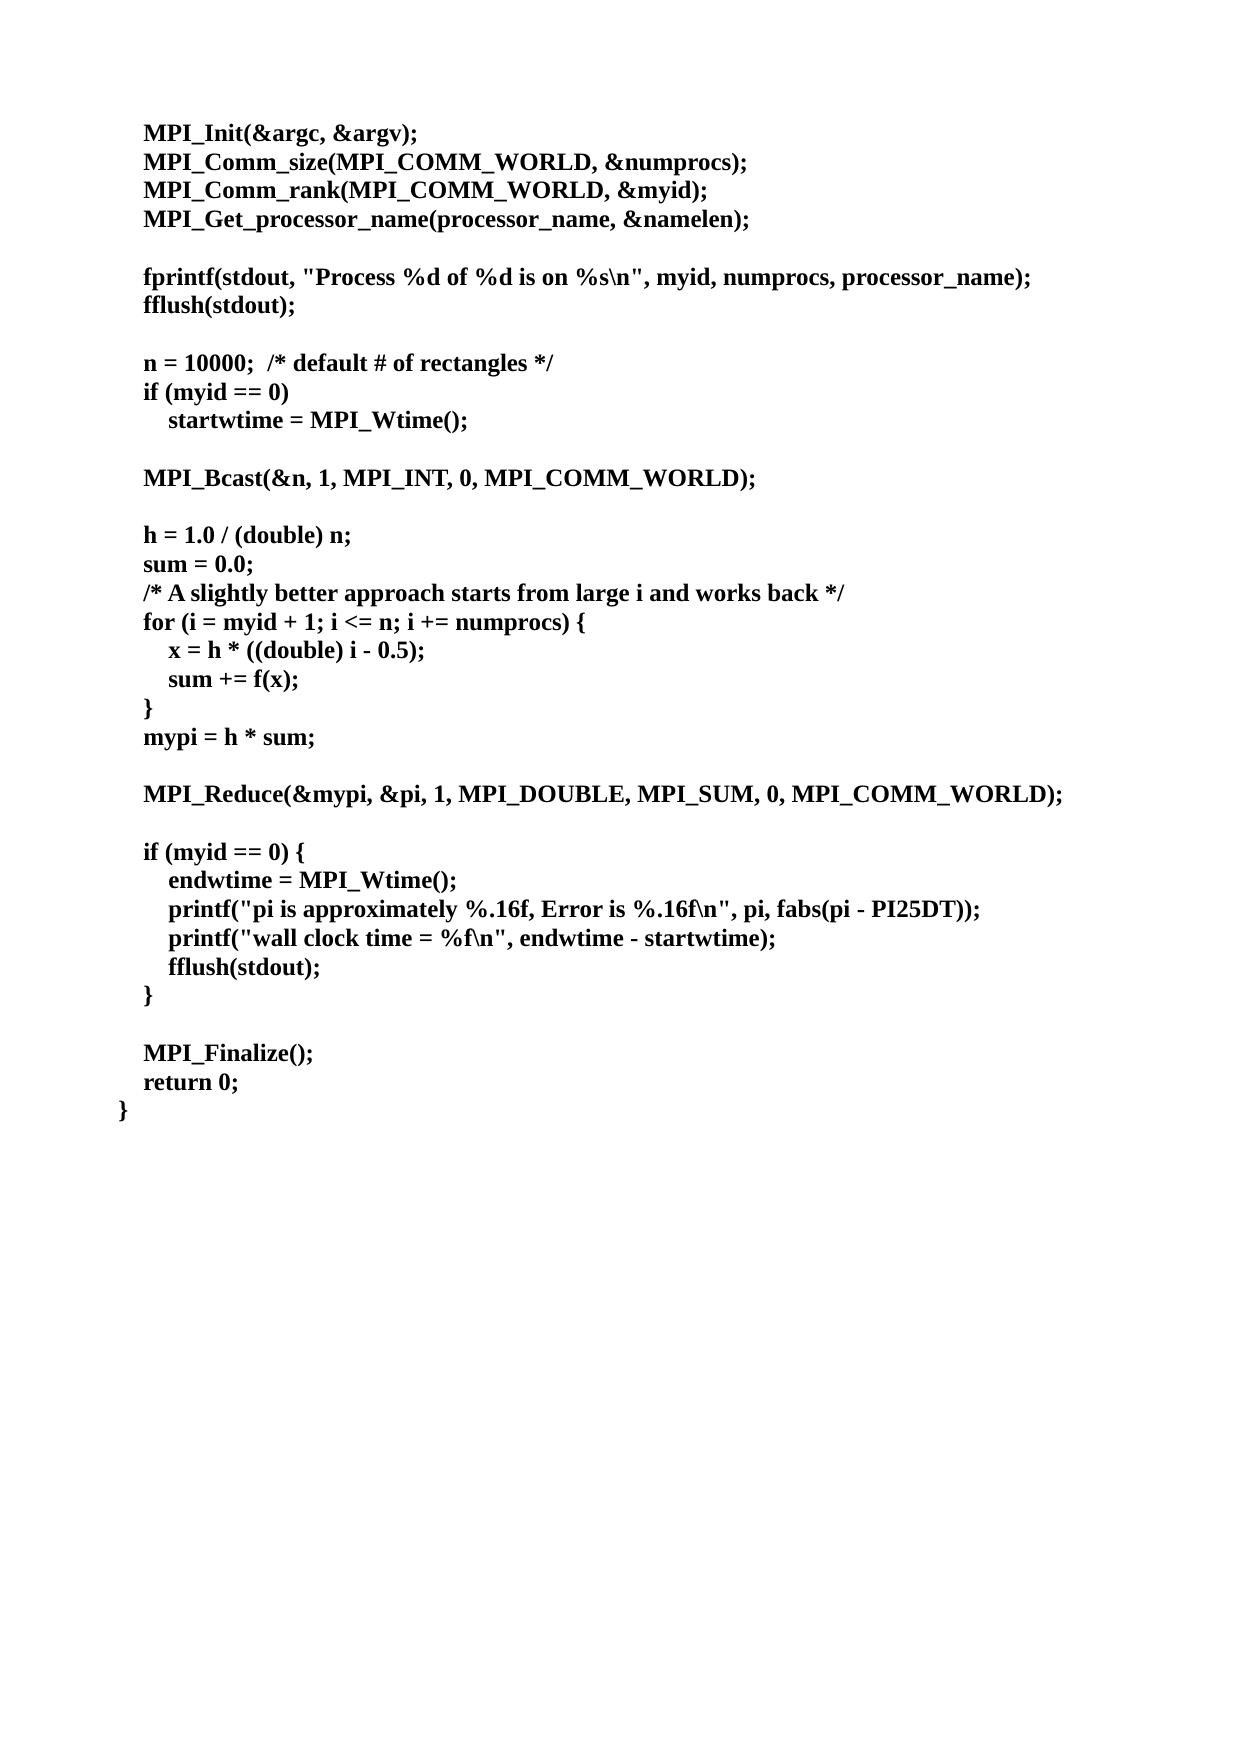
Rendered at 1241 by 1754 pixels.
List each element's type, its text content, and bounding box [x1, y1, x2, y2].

text fflush(stdout); [118, 291, 1122, 319]
text return 0; [118, 1067, 1122, 1096]
text mypi = h * sum; [118, 722, 1122, 751]
text sum += f(x); [118, 664, 1122, 693]
text } [118, 981, 1122, 1009]
text } [118, 693, 1122, 722]
text startwtime = MPI_Wtime(); [118, 406, 1122, 434]
text x = h * ((double) i - 0.5); [118, 636, 1122, 664]
text MPI_Bcast(&n, 1, MPI_INT, 0, MPI_COMM_WORLD); [118, 463, 1122, 492]
text if (myid == 0) { [118, 837, 1122, 866]
text for (i = myid + 1; i <= n; i += numprocs) { [118, 607, 1122, 636]
text } [118, 1096, 1122, 1124]
text MPI_Comm_size(MPI_COMM_WORLD, &numprocs); [118, 147, 1122, 176]
text n = 10000; /* default # of rectangles */ [118, 348, 1122, 377]
text sum = 0.0; [118, 549, 1122, 578]
text fprintf(stdout, "Process %d of %d is on %s\n", myid, numprocs, processor_name); [118, 262, 1122, 291]
text MPI_Finalize(); [118, 1038, 1122, 1067]
text fflush(stdout); [118, 952, 1122, 981]
text printf("pi is approximately %.16f, Error is %.16f\n", pi, fabs(pi - PI25DT)); [118, 894, 1122, 923]
text if (myid == 0) [118, 377, 1122, 406]
text h = 1.0 / (double) n; [118, 521, 1122, 549]
text printf("wall clock time = %f\n", endwtime - startwtime); [118, 923, 1122, 952]
text MPI_Comm_rank(MPI_COMM_WORLD, &myid); [118, 176, 1122, 204]
text MPI_Reduce(&mypi, &pi, 1, MPI_DOUBLE, MPI_SUM, 0, MPI_COMM_WORLD); [118, 779, 1122, 808]
text MPI_Init(&argc, &argv); [118, 118, 1122, 147]
text MPI_Get_processor_name(processor_name, &namelen); [118, 204, 1122, 233]
text /* A slightly better approach starts from large i and works back */ [118, 578, 1122, 607]
text endwtime = MPI_Wtime(); [118, 866, 1122, 894]
